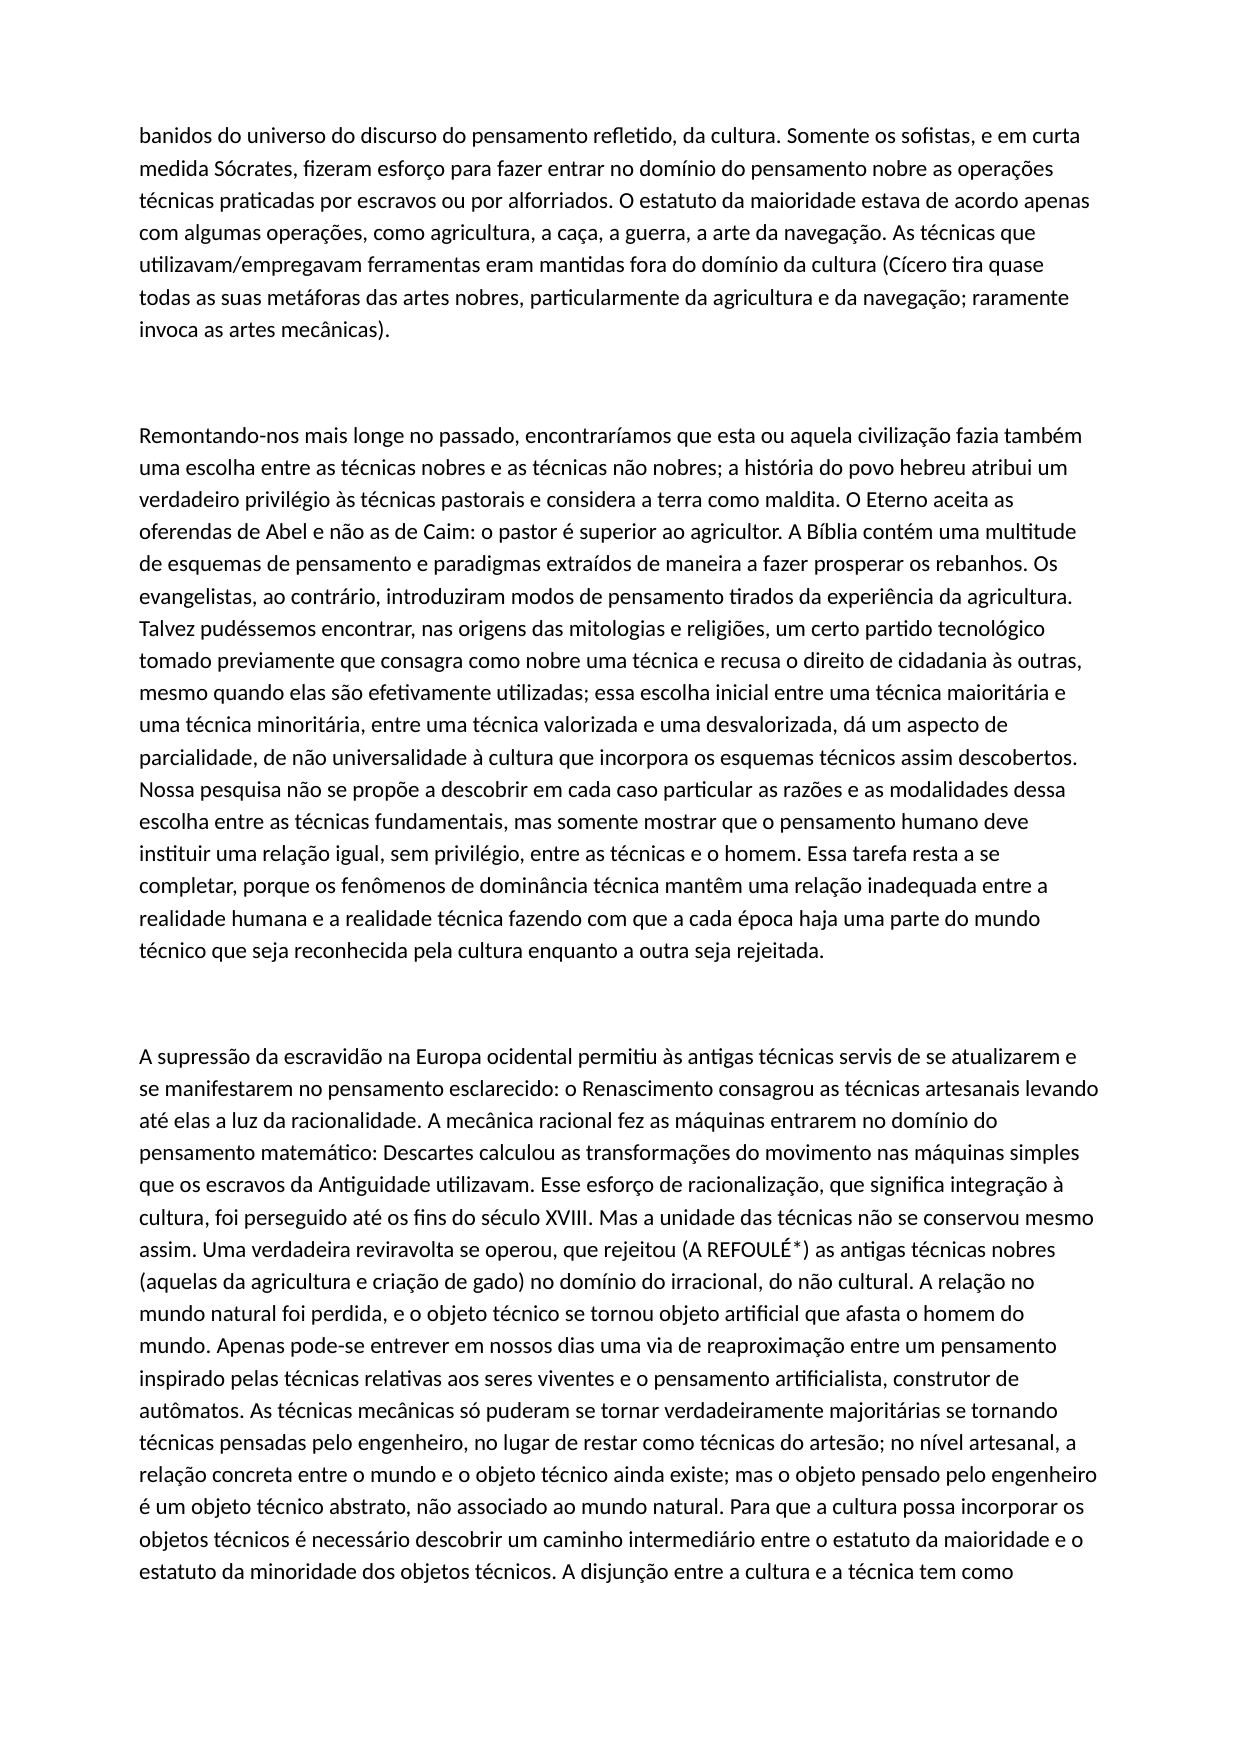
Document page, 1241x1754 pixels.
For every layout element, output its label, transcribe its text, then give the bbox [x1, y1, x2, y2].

text banidos do universo do discurso do pensamento refletido, da cultura. Somente os sofistas, e em curta medida Sócrates, fizeram esforço para fazer entrar no domínio do pensamento nobre as operações técnicas praticadas por escravos ou por alforriados. O estatuto da maioridade estava de acordo apenas com algumas operações, como agricultura, a caça, a guerra, a arte da navegação. As técnicas que utilizavam/empregavam ferramentas eram mantidas fora do domínio da cultura (Cícero tira quase todas as suas metáforas das artes nobres, particularmente da agricultura e da navegação; raramente invoca as artes mecânicas). [139, 122, 1101, 343]
text Remontando-nos mais longe no passado, encontraríamos que esta ou aquela civilização fazia também uma escolha entre as técnicas nobres e as técnicas não nobres; a história do povo hebreu atribui um verdadeiro privilégio às técnicas pastorais e considera a terra como maldita. O Eterno aceita as oferendas de Abel e não as de Caim: o pastor é superior ao agricultor. A Bíblia contém uma multitude de esquemas de pensamento e paradigmas extraídos de maneira a fazer prosperar os rebanhos. Os evangelistas, ao contrário, introduziram modos de pensamento tirados da experiência da agricultura. Talvez pudéssemos encontrar, nas origens das mitologias e religiões, um certo partido tecnológico tomado previamente que consagra como nobre uma técnica e recusa o direito de cidadania às outras, mesmo quando elas são efetivamente utilizadas; essa escolha inicial entre uma técnica maioritária e uma técnica minoritária, entre uma técnica valorizada e uma desvalorizada, dá um aspecto de parcialidade, de não universalidade à cultura que incorpora os esquemas técnicos assim descobertos. Nossa pesquisa não se propõe a descobrir em cada caso particular as razões e as modalidades dessa escolha entre as técnicas fundamentais, mas somente mostrar que o pensamento humano deve instituir uma relação igual, sem privilégio, entre as técnicas e o homem. Essa tarefa resta a se completar, porque os fenômenos de dominância técnica mantêm uma relação inadequada entre a realidade humana e a realidade técnica fazendo com que a cada época haja uma parte do mundo técnico que seja reconhecida pela cultura enquanto a outra seja rejeitada. [139, 421, 1101, 964]
text A supressão da escravidão na Europa ocidental permitiu às antigas técnicas servis de se atualizarem e se manifestarem no pensamento esclarecido: o Renascimento consagrou as técnicas artesanais levando até elas a luz da racionalidade. A mecânica racional fez as máquinas entrarem no domínio do pensamento matemático: Descartes calculou as transformações do movimento nas máquinas simples que os escravos da Antiguidade utilizavam. Esse esforço de racionalização, que significa integração à cultura, foi perseguido até os fins do século XVIII. Mas a unidade das técnicas não se conservou mesmo assim. Uma verdadeira reviravolta se operou, que rejeitou (A REFOULÉ*) as antigas técnicas nobres (aquelas da agricultura e criação de gado) no domínio do irracional, do não cultural. A relação no mundo natural foi perdida, e o objeto técnico se tornou objeto artificial que afasta o homem do mundo. Apenas pode-se entrever em nossos dias uma via de reaproximação entre um pensamento inspirado pelas técnicas relativas aos seres viventes e o pensamento artificialista, construtor de autômatos. As técnicas mecânicas só puderam se tornar verdadeiramente majoritárias se tornando técnicas pensadas pelo engenheiro, no lugar de restar como técnicas do artesão; no nível artesanal, a relação concreta entre o mundo e o objeto técnico ainda existe; mas o objeto pensado pelo engenheiro é um objeto técnico abstrato, não associado ao mundo natural. Para que a cultura possa incorporar os objetos técnicos é necessário descobrir um caminho intermediário entre o estatuto da maioridade e o estatuto da minoridade dos objetos técnicos. A disjunção entre a cultura e a técnica tem como [139, 1042, 1101, 1585]
